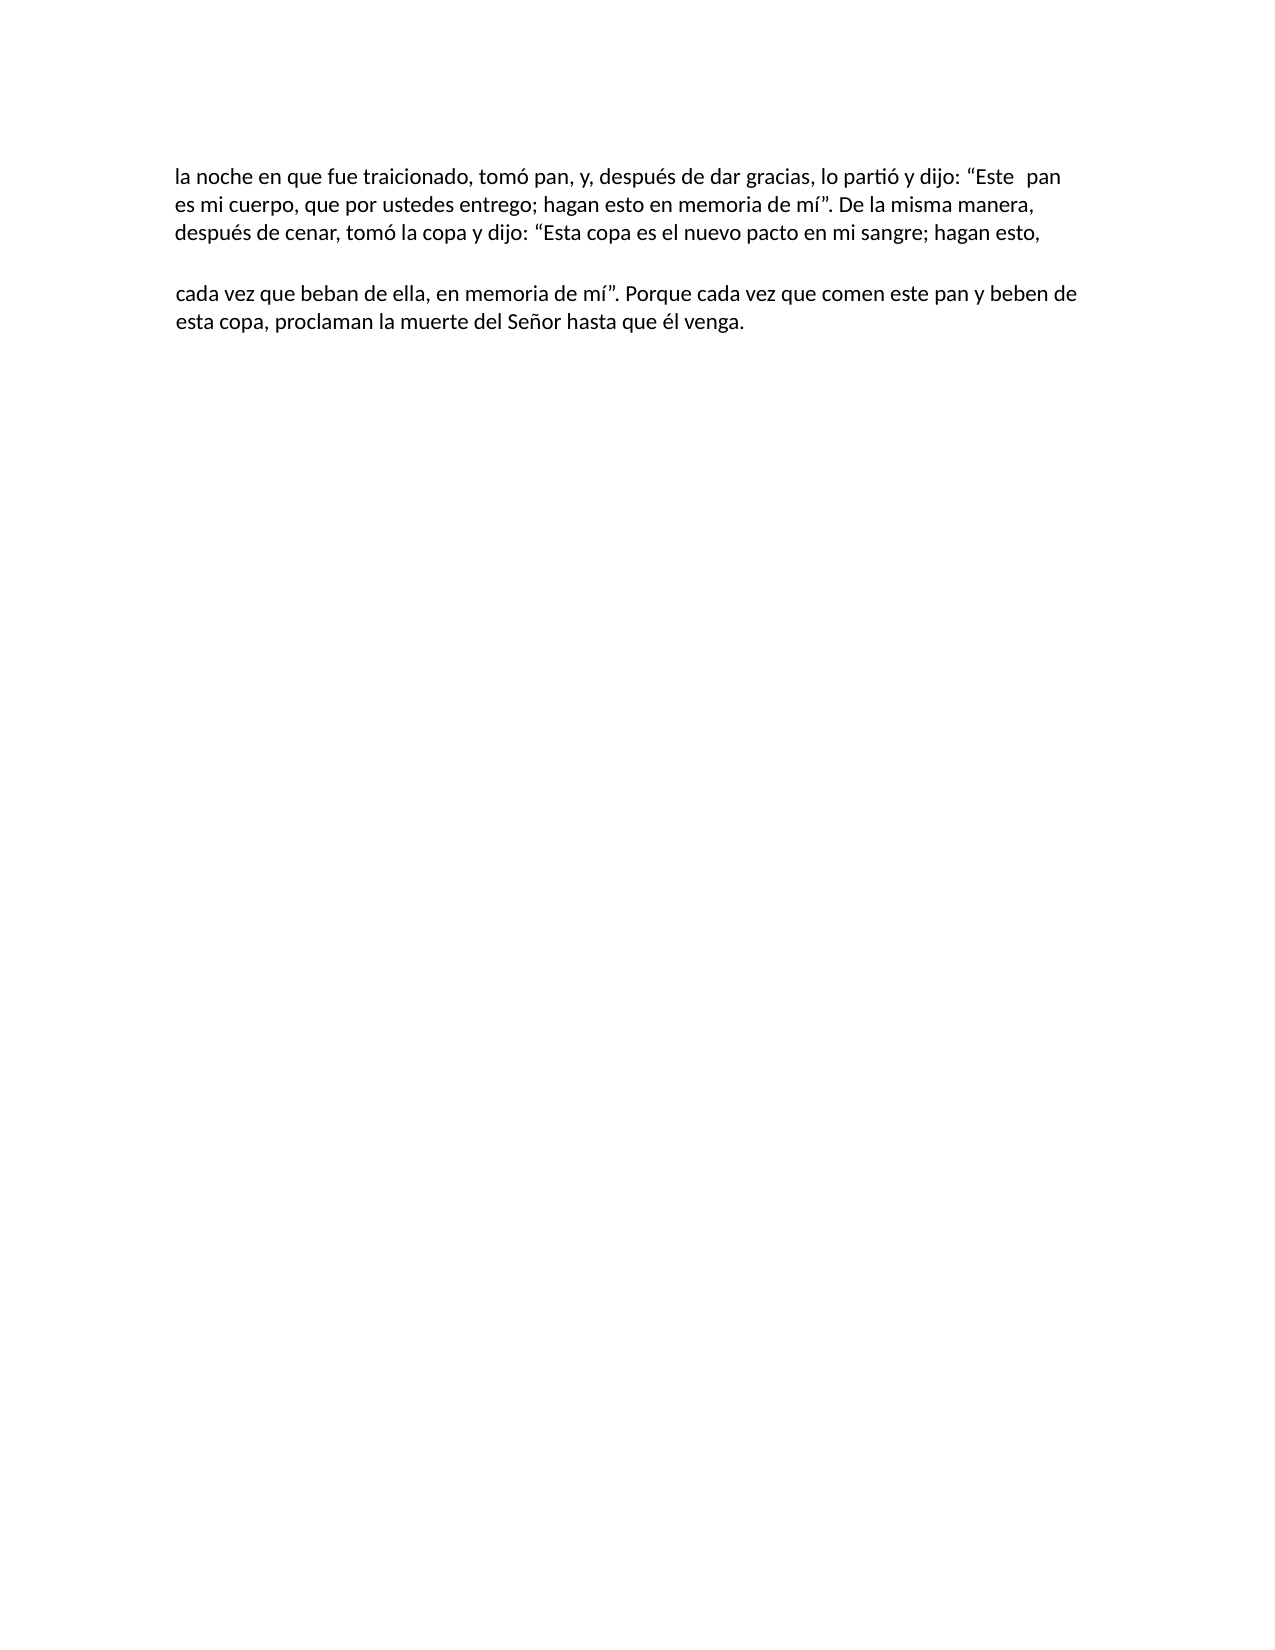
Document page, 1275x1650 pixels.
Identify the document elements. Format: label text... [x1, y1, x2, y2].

text la noche en que fue traicionado, tomó pan, y, después de dar gracias, lo partió y dijo: “Este pan es mi cuerpo, que por ustedes entrego; hagan esto en memoria de mí”. De la misma manera, después de cenar, tomó la copa y dijo: “Esta copa es el nuevo pacto en mi sangre; hagan esto, [137, 162, 1085, 246]
text cada vez que beban de ella, en memoria de mí”. Porque cada vez que comen este pan y beben de esta copa, proclaman la muerte del Señor hasta que él venga. [176, 279, 1087, 335]
